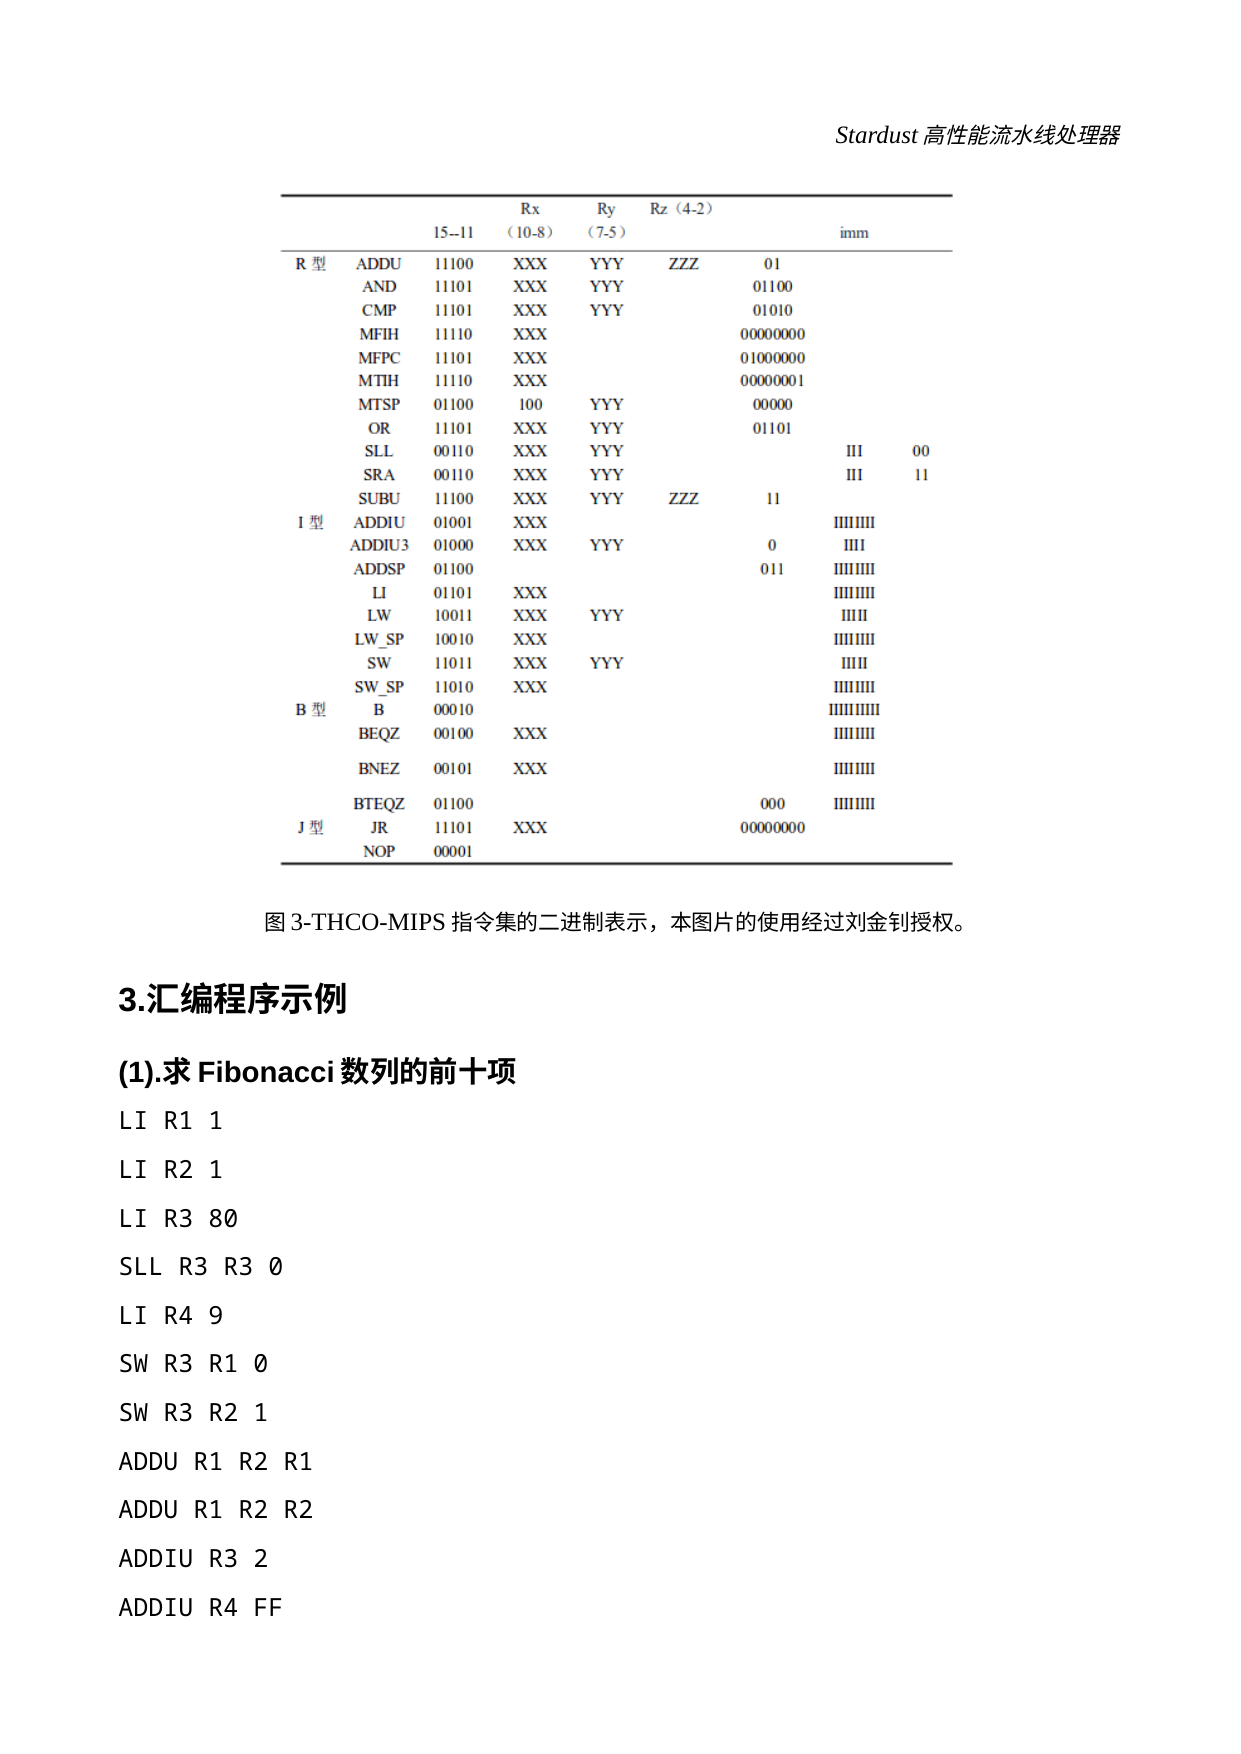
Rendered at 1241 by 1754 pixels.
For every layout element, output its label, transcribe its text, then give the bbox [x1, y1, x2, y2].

text LI R2 1 [118, 1152, 1122, 1186]
text LI R3 80 [118, 1200, 1122, 1234]
text ADDU R1 R2 R1 [118, 1443, 1122, 1477]
text 图3-THCO-MIPS指令集的二进制表示，本图片的使用经过刘金钊授权。 [118, 905, 1122, 937]
text SW R3 R1 0 [118, 1346, 1122, 1380]
text SLL R3 R3 0 [118, 1249, 1122, 1283]
text LI R4 9 [118, 1297, 1122, 1332]
text LI R1 1 [118, 1103, 1122, 1137]
subtitle 3.汇编程序示例 [118, 972, 1122, 1021]
text ADDU R1 R2 R2 [118, 1492, 1122, 1526]
text SW R3 R2 1 [118, 1395, 1122, 1429]
text ADDIU R4 FF [118, 1589, 1122, 1623]
subtitle (1).求Fibonacci数列的前十项 [118, 1048, 1122, 1090]
picture [268, 179, 973, 891]
text ADDIU R3 2 [118, 1541, 1122, 1575]
